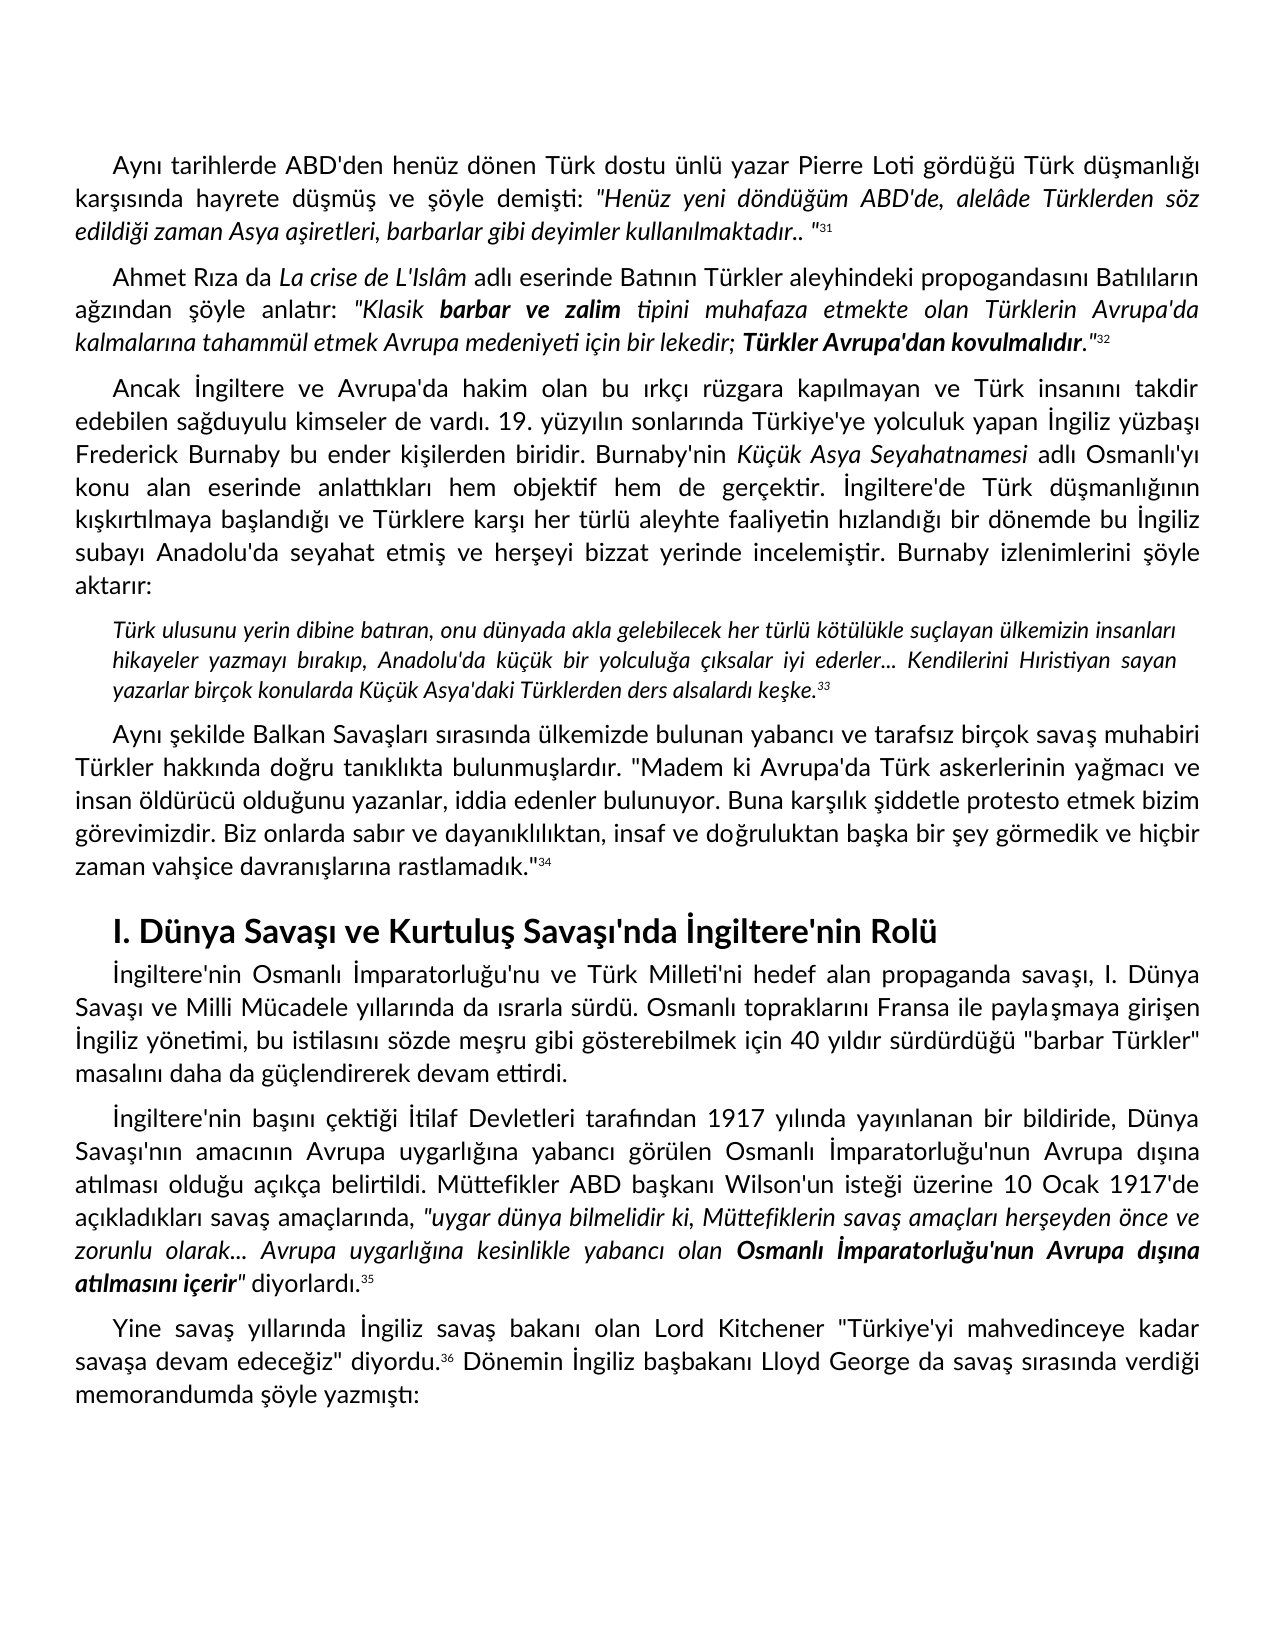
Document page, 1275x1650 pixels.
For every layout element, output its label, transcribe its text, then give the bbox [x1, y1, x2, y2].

text Aynı tarihlerde ABD'den henüz dönen Türk dostu ünlü yazar Pierre Loti gördüğü Türk düşmanlığı karşısında hayrete düşmüş ve şöyle demişti: "Henüz yeni döndüğüm ABD'de, alelâde Türklerden söz edildiği zaman Asya aşiretleri, barbarlar gibi deyimler kullanılmaktadır.. "31 [75, 150, 1200, 246]
subtitle I. Dünya Savaşı ve Kurtuluş Savaşı'nda İngiltere'nin Rolü [112, 910, 1200, 950]
text Aynı şekilde Balkan Savaşları sırasında ülkemizde bulunan yabancı ve tarafsız birçok savaş muhabiri Türkler hakkında doğru tanıklıkta bulunmuşlardır. "Madem ki Avrupa'da Türk askerlerinin yağmacı ve insan öldürücü olduğunu yazanlar, iddia edenler bulunuyor. Buna karşılık şiddetle protesto etmek bizim görevimizdir. Biz onlarda sabır ve dayanıklılıktan, insaf ve doğruluktan başka bir şey görmedik ve hiçbir zaman vahşice davranışlarına rastlamadık."34 [75, 718, 1200, 880]
text Yine savaş yıllarında İngiliz savaş bakanı olan Lord Kitchener "Türkiye'yi mahvedinceye kadar savaşa devam edeceğiz" diyordu.36 Dönemin İngiliz başbakanı Lloyd George da savaş sırasında verdiği memorandumda şöyle yazmıştı: [75, 1313, 1200, 1409]
text Türk ulusunu yerin dibine batıran, onu dünyada akla gelebilecek her türlü kötülükle suçlayan ülkemizin insanları hikayeler yazmayı bırakıp, Anadolu'da küçük bir yolculuğa çıksalar iyi ederler... Kendilerini Hıristiyan sayan yazarlar birçok konularda Küçük Asya'daki Türklerden ders alsalardı keşke.33 [112, 615, 1178, 703]
text Ahmet Rıza da La crise de L'Islâm adlı eserinde Batının Türkler aleyhindeki propogandasını Batılıların ağzından şöyle anlatır: "Klasik barbar ve zalim tipini muhafaza etmekte olan Türklerin Avrupa'da kalmalarına tahammül etmek Avrupa medeniyeti için bir lekedir; Türkler Avrupa'dan kovulmalıdır."32 [75, 261, 1200, 357]
text İngiltere'nin başını çektiği İtilaf Devletleri tarafından 1917 yılında yayınlanan bir bildiride, Dünya Savaşı'nın amacının Avrupa uygarlığına yabancı görülen Osmanlı İmparatorluğu'nun Avrupa dışına atılması olduğu açıkça belirtildi. Müttefikler ABD başkanı Wilson'un isteği üzerine 10 Ocak 1917'de açıkladıkları savaş amaçlarında, "uygar dünya bilmelidir ki, Müttefiklerin savaş amaçları herşeyden önce ve zorunlu olarak... Avrupa uygarlığına kesinlikle yabancı olan Osmanlı İmparatorluğu'nun Avrupa dışına atılmasını içerir" diyorlardı.35 [75, 1103, 1200, 1297]
text Ancak İngiltere ve Avrupa'da hakim olan bu ırkçı rüzgara kapılmayan ve Türk insanını takdir edebilen sağduyulu kimseler de vardı. 19. yüzyılın sonlarında Türkiye'ye yolculuk yapan İngiliz yüzbaşı Frederick Burnaby bu ender kişilerden biridir. Burnaby'nin Küçük Asya Seyahatnamesi adlı Osmanlı'yı konu alan eserinde anlattıkları hem objektif hem de gerçektir. İngiltere'de Türk düşmanlığının kışkırtılmaya başlandığı ve Türklere karşı her türlü aleyhte faaliyetin hızlandığı bir dönemde bu İngiliz subayı Anadolu'da seyahat etmiş ve herşeyi bizzat yerinde incelemiştir. Burnaby izlenimlerini şöyle aktarır: [75, 372, 1200, 600]
text İngiltere'nin Osmanlı İmparatorluğu'nu ve Türk Milleti'ni hedef alan propaganda savaşı, I. Dünya Savaşı ve Milli Mücadele yıllarında da ısrarla sürdü. Osmanlı topraklarını Fransa ile paylaşmaya girişen İngiliz yönetimi, bu istilasını sözde meşru gibi gösterebilmek için 40 yıldır sürdürdüğü "barbar Türkler" masalını daha da güçlendirerek devam ettirdi. [75, 959, 1200, 1087]
